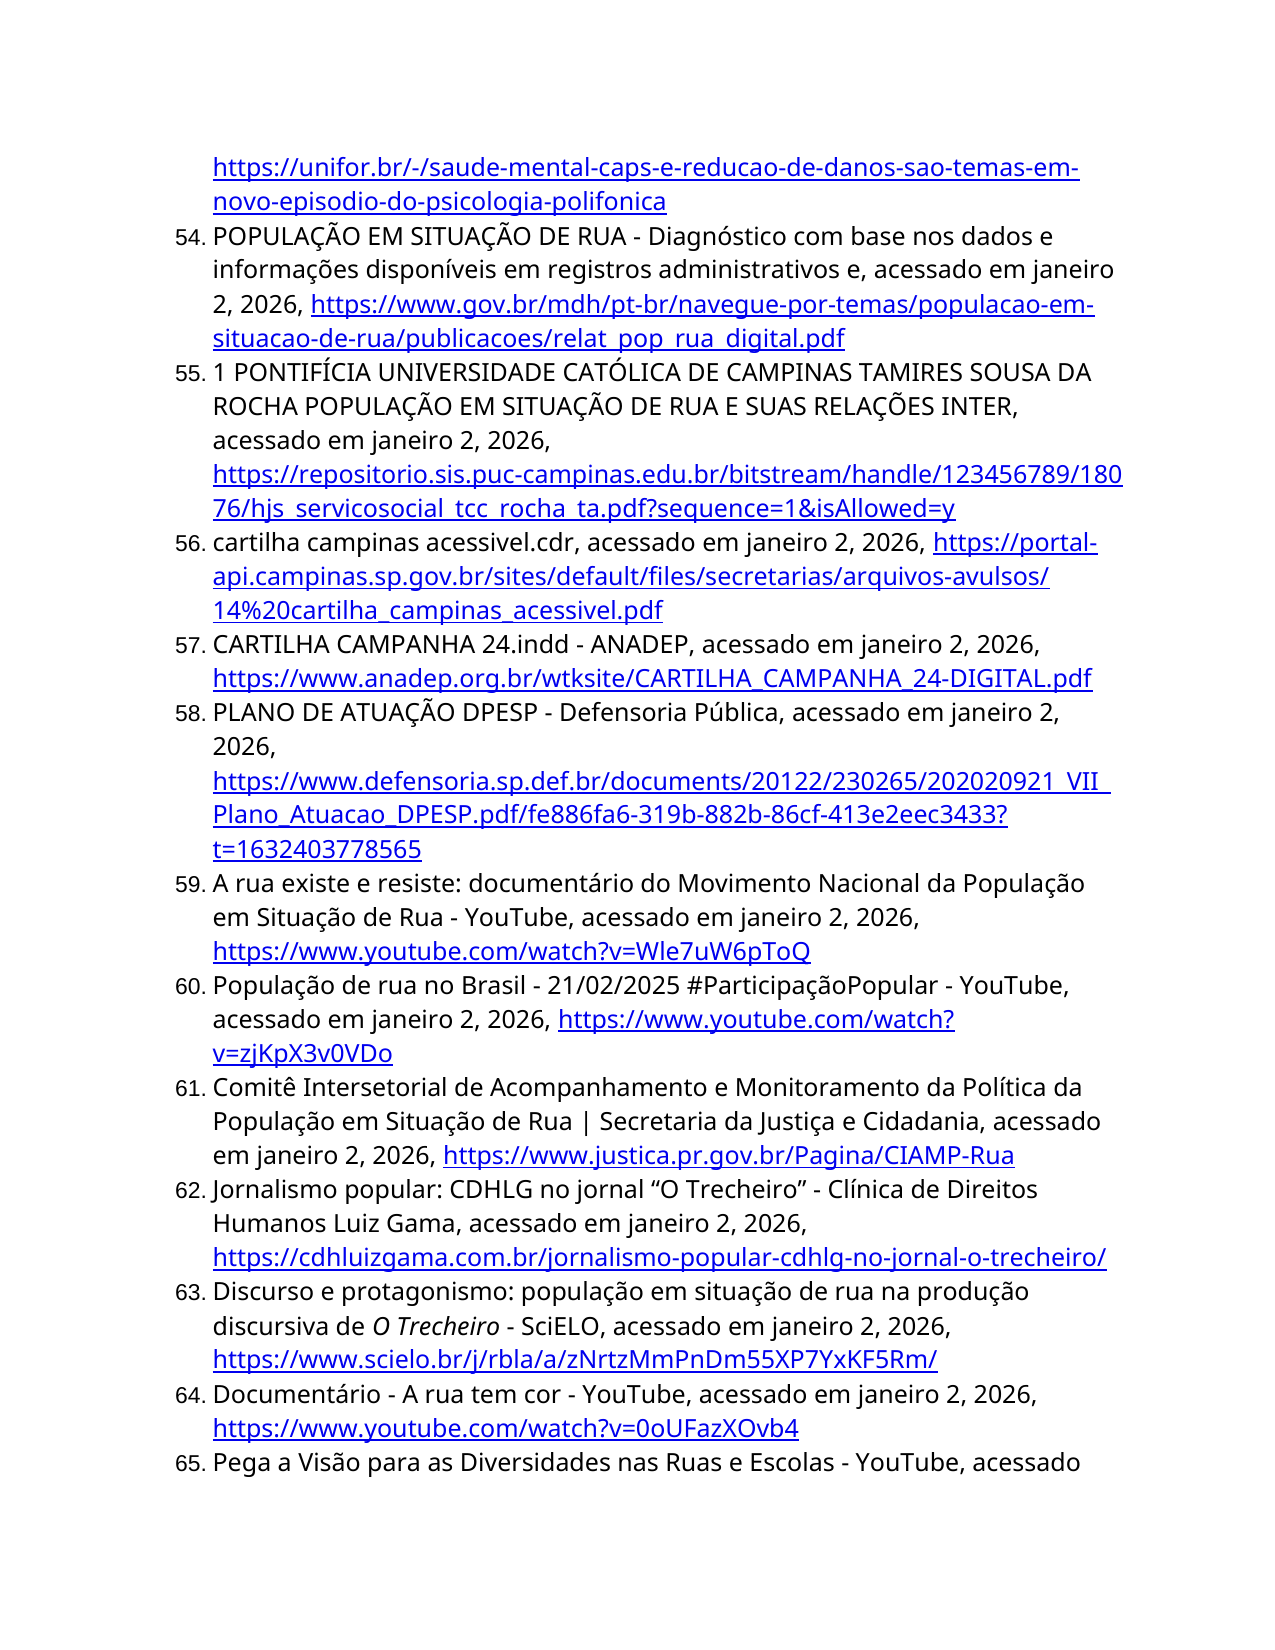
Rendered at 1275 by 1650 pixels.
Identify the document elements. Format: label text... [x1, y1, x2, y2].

list A rua existe e resiste: documentário do Movimento Nacional da População em Situação de Rua - YouTube, acessado em janeiro 2, 2026, https://www.youtube.com/watch?v=Wle7uW6pToQ [175, 865, 1125, 967]
list 1 PONTIFÍCIA UNIVERSIDADE CATÓLICA DE CAMPINAS TAMIRES SOUSA DA ROCHA POPULAÇÃO EM SITUAÇÃO DE RUA E SUAS RELAÇÕES INTER, acessado em janeiro 2, 2026, https://repositorio.sis.puc-campinas.edu.br/bitstream/handle/123456789/18076/hjs_servicosocial_tcc_rocha_ta.pdf?sequence=1&isAllowed=y [175, 354, 1125, 525]
list CARTILHA CAMPANHA 24.indd - ANADEP, acessado em janeiro 2, 2026, https://www.anadep.org.br/wtksite/CARTILHA_CAMPANHA_24-DIGITAL.pdf [175, 627, 1125, 695]
list PLANO DE ATUAÇÃO DPESP - Defensoria Pública, acessado em janeiro 2, 2026, https://www.defensoria.sp.def.br/documents/20122/230265/202020921_VII_Plano_Atuacao_DPESP.pdf/fe886fa6-319b-882b-86cf-413e2eec3433?t=1632403778565 [175, 695, 1125, 865]
list Discurso e protagonismo: população em situação de rua na produção discursiva de O Trecheiro - SciELO, acessado em janeiro 2, 2026, https://www.scielo.br/j/rbla/a/zNrtzMmPnDm55XP7YxKF5Rm/ [175, 1274, 1125, 1376]
list cartilha campinas acessivel.cdr, acessado em janeiro 2, 2026, https://portal-api.campinas.sp.gov.br/sites/default/files/secretarias/arquivos-avulsos/14%20cartilha_campinas_acessivel.pdf [175, 525, 1125, 627]
list https://unifor.br/-/saude-mental-caps-e-reducao-de-danos-sao-temas-em-novo-episodio-do-psicologia-polifonica [175, 150, 1125, 218]
list POPULAÇÃO EM SITUAÇÃO DE RUA - Diagnóstico com base nos dados e informações disponíveis em registros administrativos e, acessado em janeiro 2, 2026, https://www.gov.br/mdh/pt-br/navegue-por-temas/populacao-em-situacao-de-rua/publicacoes/relat_pop_rua_digital.pdf [175, 218, 1125, 354]
list Jornalismo popular: CDHLG no jornal “O Trecheiro” - Clínica de Direitos Humanos Luiz Gama, acessado em janeiro 2, 2026, https://cdhluizgama.com.br/jornalismo-popular-cdhlg-no-jornal-o-trecheiro/ [175, 1172, 1125, 1274]
list Documentário - A rua tem cor - YouTube, acessado em janeiro 2, 2026, https://www.youtube.com/watch?v=0oUFazXOvb4 [175, 1376, 1125, 1444]
list Pega a Visão para as Diversidades nas Ruas e Escolas - YouTube, acessado [175, 1444, 1125, 1478]
list População de rua no Brasil - 21/02/2025 #ParticipaçãoPopular - YouTube, acessado em janeiro 2, 2026, https://www.youtube.com/watch?v=zjKpX3v0VDo [175, 967, 1125, 1070]
list Comitê Intersetorial de Acompanhamento e Monitoramento da Política da População em Situação de Rua | Secretaria da Justiça e Cidadania, acessado em janeiro 2, 2026, https://www.justica.pr.gov.br/Pagina/CIAMP-Rua [175, 1070, 1125, 1172]
